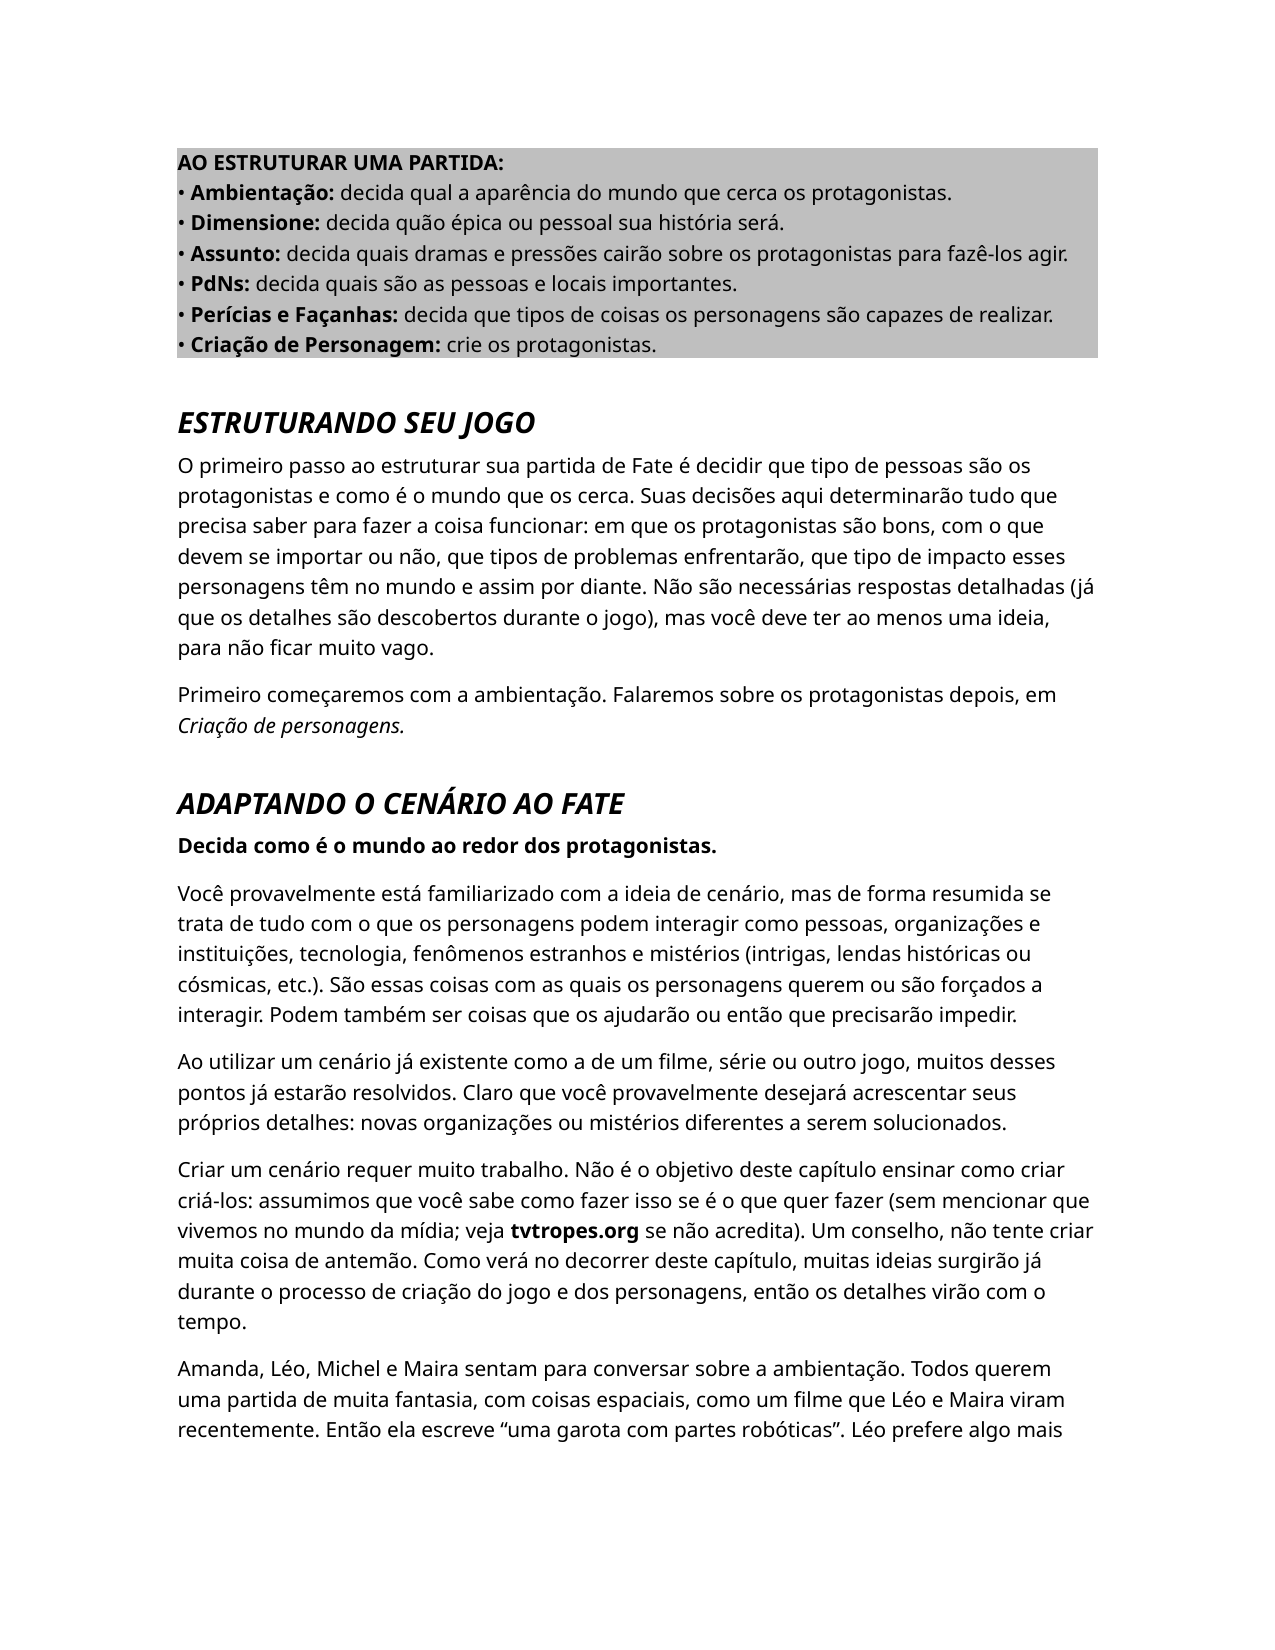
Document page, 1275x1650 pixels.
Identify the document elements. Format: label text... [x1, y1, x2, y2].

text AO ESTRUTURAR UMA PARTIDA: • Ambientação: decida qual a aparência do mundo que cerca os protagonistas. • Dimensione: decida quão épica ou pessoal sua história será. • Assunto: decida quais dramas e pressões cairão sobre os protagonistas para fazê-los agir. • PdNs: decida quais são as pessoas e locais importantes. • Perícias e Façanhas: decida que tipos de coisas os personagens são capazes de realizar. • Criação de Personagem: crie os protagonistas. [177, 148, 1098, 358]
text Você provavelmente está familiarizado com a ideia de cenário, mas de forma resumida se trata de tudo com o que os personagens podem interagir como pessoas, organizações e instituições, tecnologia, fenômenos estranhos e mistérios (intrigas, lendas históricas ou cósmicas, etc.). São essas coisas com as quais os personagens querem ou são forçados a interagir. Podem também ser coisas que os ajudarão ou então que precisarão impedir. [177, 879, 1098, 1029]
text Amanda, Léo, Michel e Maira sentam para conversar sobre a ambientação. Todos querem uma partida de muita fantasia, com coisas espaciais, como um filme que Léo e Maira viram recentemente. Então ela escreve “uma garota com partes robóticas”. Léo prefere algo mais [177, 1354, 1098, 1444]
subtitle ADAPTANDO O CENÁRIO AO FATE [177, 783, 1098, 823]
text Criar um cenário requer muito trabalho. Não é o objetivo deste capítulo ensinar como criar criá-los: assumimos que você sabe como fazer isso se é o que quer fazer (sem mencionar que vivemos no mundo da mídia; veja tvtropes.org se não acredita). Um conselho, não tente criar muita coisa de antemão. Como verá no decorrer deste capítulo, muitas ideias surgirão já durante o processo de criação do jogo e dos personagens, então os detalhes virão com o tempo. [177, 1155, 1098, 1336]
text Primeiro começaremos com a ambientação. Falaremos sobre os protagonistas depois, em Criação de personagens. [177, 680, 1098, 739]
text Ao utilizar um cenário já existente como a de um filme, série ou outro jogo, muitos desses pontos já estarão resolvidos. Claro que você provavelmente desejará acrescentar seus próprios detalhes: novas organizações ou mistérios diferentes a serem solucionados. [177, 1047, 1098, 1137]
text Decida como é o mundo ao redor dos protagonistas. [177, 832, 1098, 860]
subtitle ESTRUTURANDO SEU JOGO [177, 402, 1098, 442]
text O primeiro passo ao estruturar sua partida de Fate é decidir que tipo de pessoas são os protagonistas e como é o mundo que os cerca. Suas decisões aqui determinarão tudo que precisa saber para fazer a coisa funcionar: em que os protagonistas são bons, com o que devem se importar ou não, que tipos de problemas enfrentarão, que tipo de impacto esses personagens têm no mundo e assim por diante. Não são necessárias respostas detalhadas (já que os detalhes são descobertos durante o jogo), mas você deve ter ao menos uma ideia, para não ficar muito vago. [177, 451, 1098, 662]
